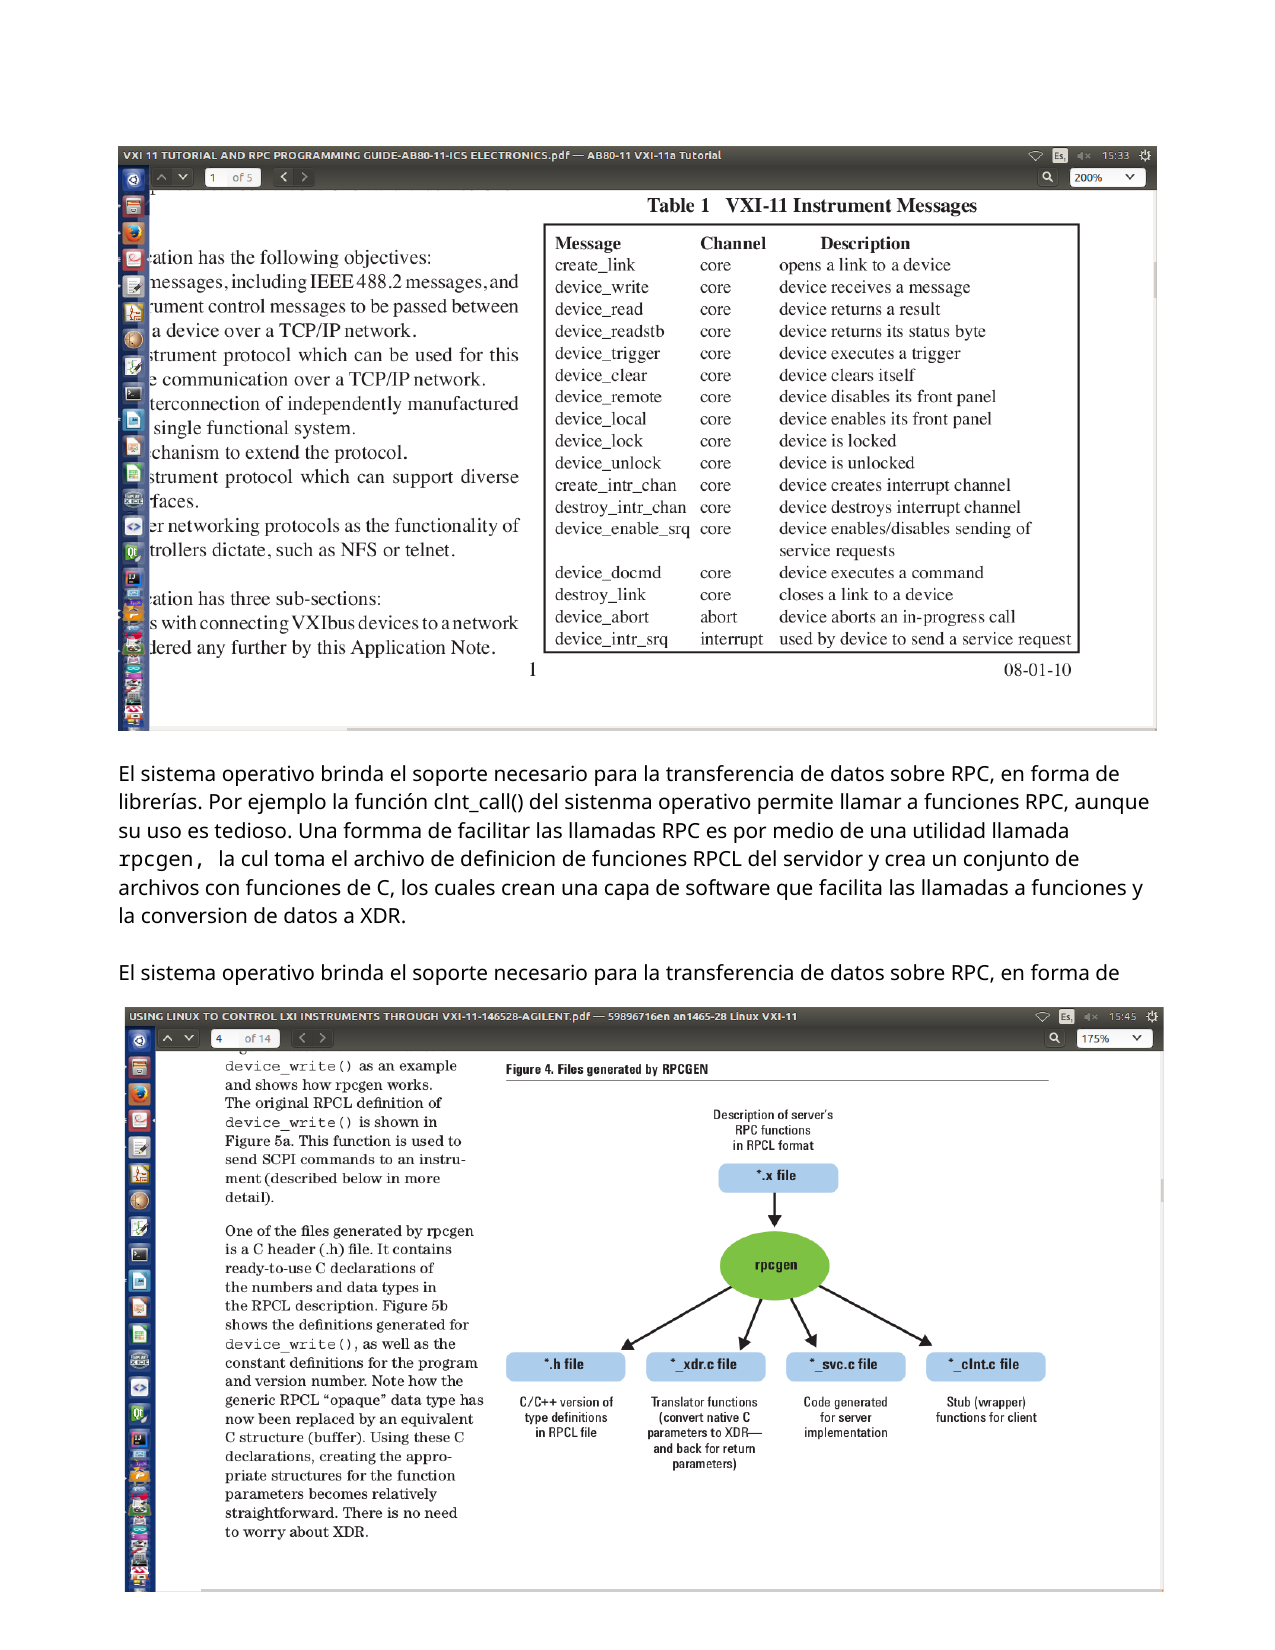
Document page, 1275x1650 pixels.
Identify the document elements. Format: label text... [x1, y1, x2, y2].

picture [124, 1007, 1164, 1592]
picture [118, 146, 1157, 731]
text El sistema operativo brinda el soporte necesario para la transferencia de datos sobre RPC, en forma de [118, 958, 1157, 986]
text El sistema operativo brinda el soporte necesario para la transferencia de datos sobre RPC, en forma de librerías. Por ejemplo la función clnt_call() del sistenma operativo permite llamar a funciones RPC, aunque su uso es tedioso. Una formma de facilitar las llamadas RPC es por medio de una utilidad llamada rpcgen, la cul toma el archivo de definicion de funciones RPCL del servidor y crea un conjunto de archivos con funciones de C, los cuales crean una capa de software que facilita las llamadas a funciones y la conversion de datos a XDR. [118, 759, 1157, 929]
